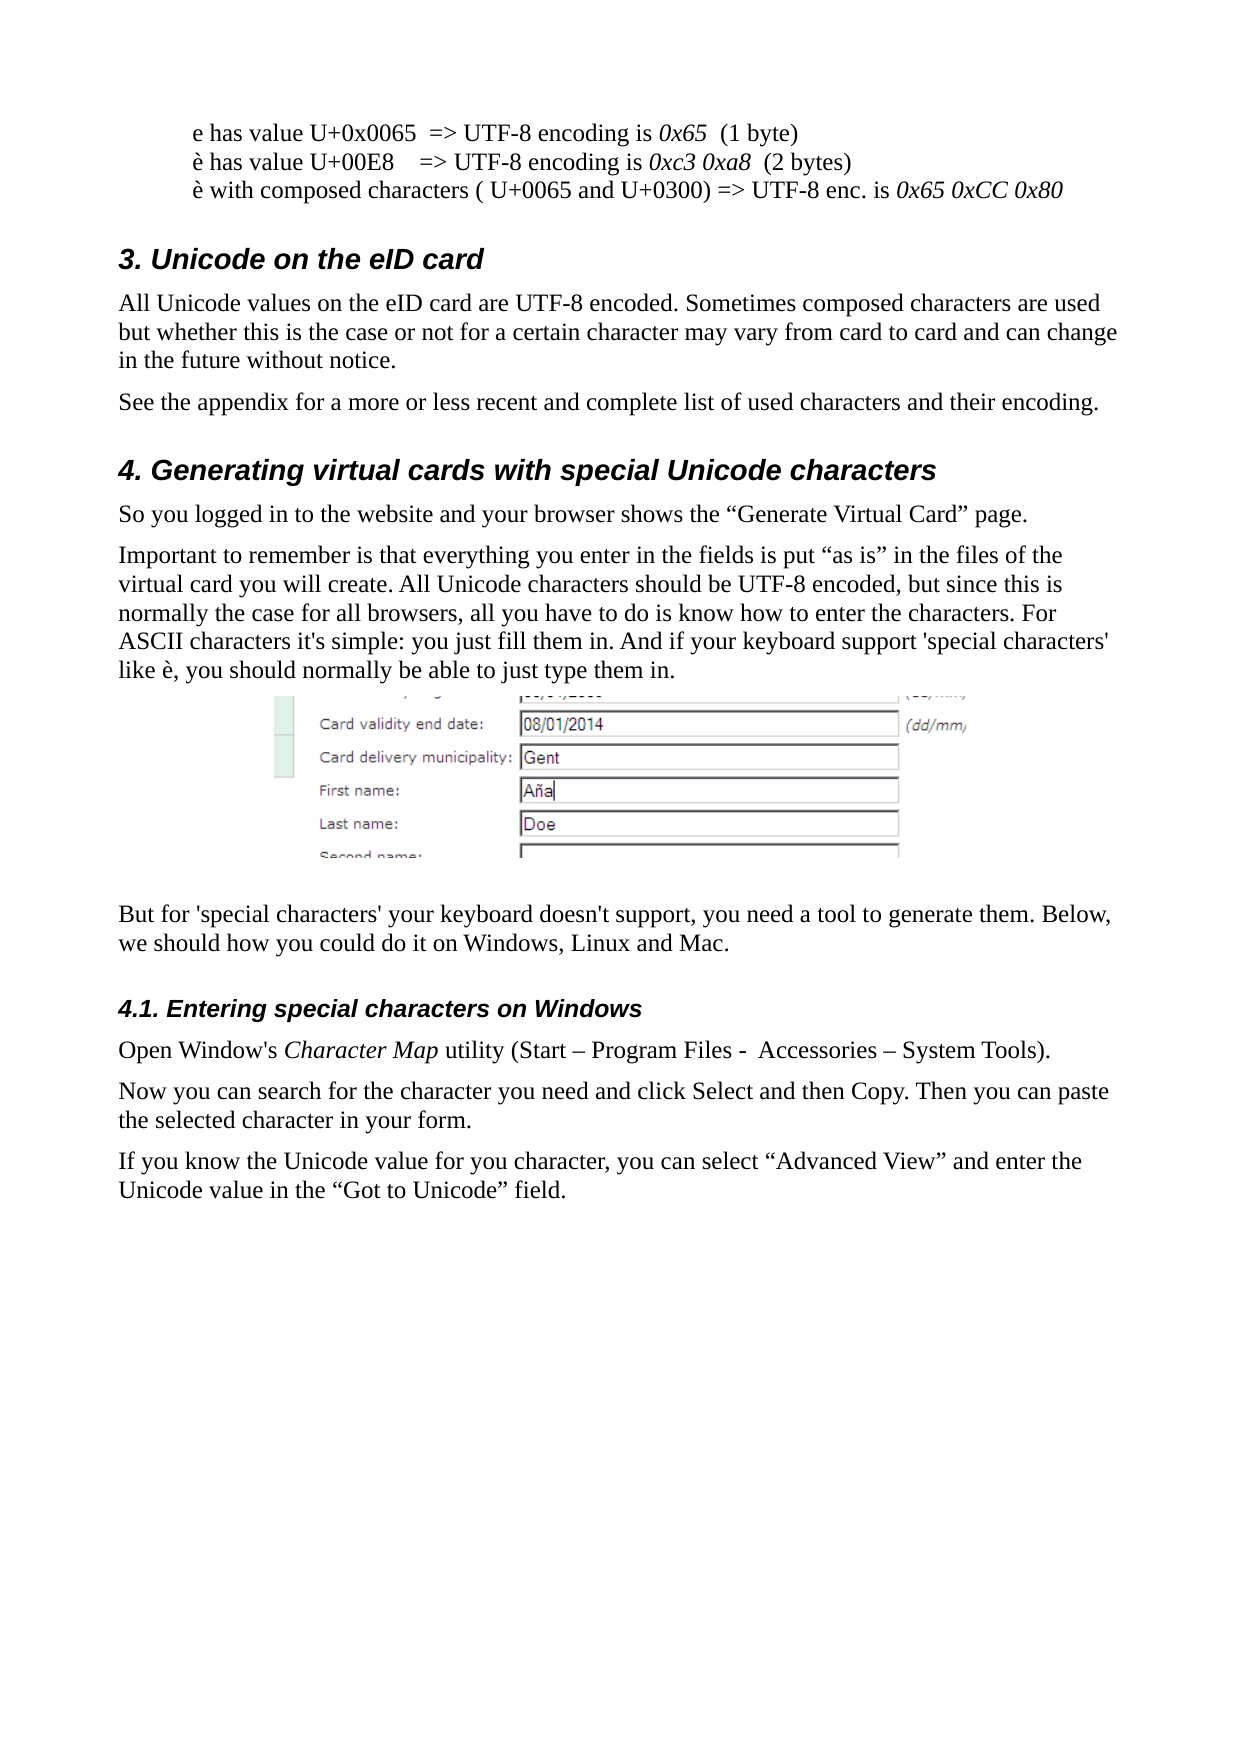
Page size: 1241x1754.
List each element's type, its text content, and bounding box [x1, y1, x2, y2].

text Important to remember is that everything you enter in the fields is put “as is” in the files of the virtual card you will create. All Unicode characters should be UTF-8 encoded, but since this is normally the case for all browsers, all you have to do is know how to enter the characters. For ASCII characters it's simple: you just fill them in. And if your keyboard support 'special characters' like è, you should normally be able to just type them in. [118, 540, 1122, 684]
text e has value U+0x0065 => UTF-8 encoding is 0x65 (1 byte) è has value U+00E8 => UTF-8 encoding is 0xc3 0xa8 (2 bytes) è with composed characters ( U+0065 and U+0300) => UTF-8 enc. is 0x65 0xCC 0x80 [118, 118, 1122, 204]
text See the appendix for a more or less recent and complete list of used characters and their encoding. [118, 387, 1122, 415]
text But for 'special characters' your keyboard doesn't support, you need a tool to generate them. Below, we should how you could do it on Windows, Linux and Mac. [118, 899, 1122, 957]
text All Unicode values on the eID card are UTF-8 encoded. Sometimes composed characters are used but whether this is the case or not for a certain character may vary from card to card and can change in the future without notice. [118, 288, 1122, 374]
subtitle 4.1. Entering special characters on Windows [118, 994, 1122, 1023]
text Now you can search for the character you need and click Select and then Copy. Then you can paste the selected character in your form. [118, 1076, 1122, 1134]
subtitle 4. Generating virtual cards with special Unicode characters [118, 453, 1122, 486]
text If you know the Unicode value for you character, you can select “Advanced View” and enter the Unicode value in the “Got to Unicode” field. [118, 1146, 1122, 1204]
text Open Window's Character Map utility (Start – Program Files - Accessories – System Tools). [118, 1035, 1122, 1064]
subtitle 3. Unicode on the eID card [118, 242, 1122, 275]
text So you logged in to the website and your browser shows the “Generate Virtual Card” page. [118, 499, 1122, 528]
